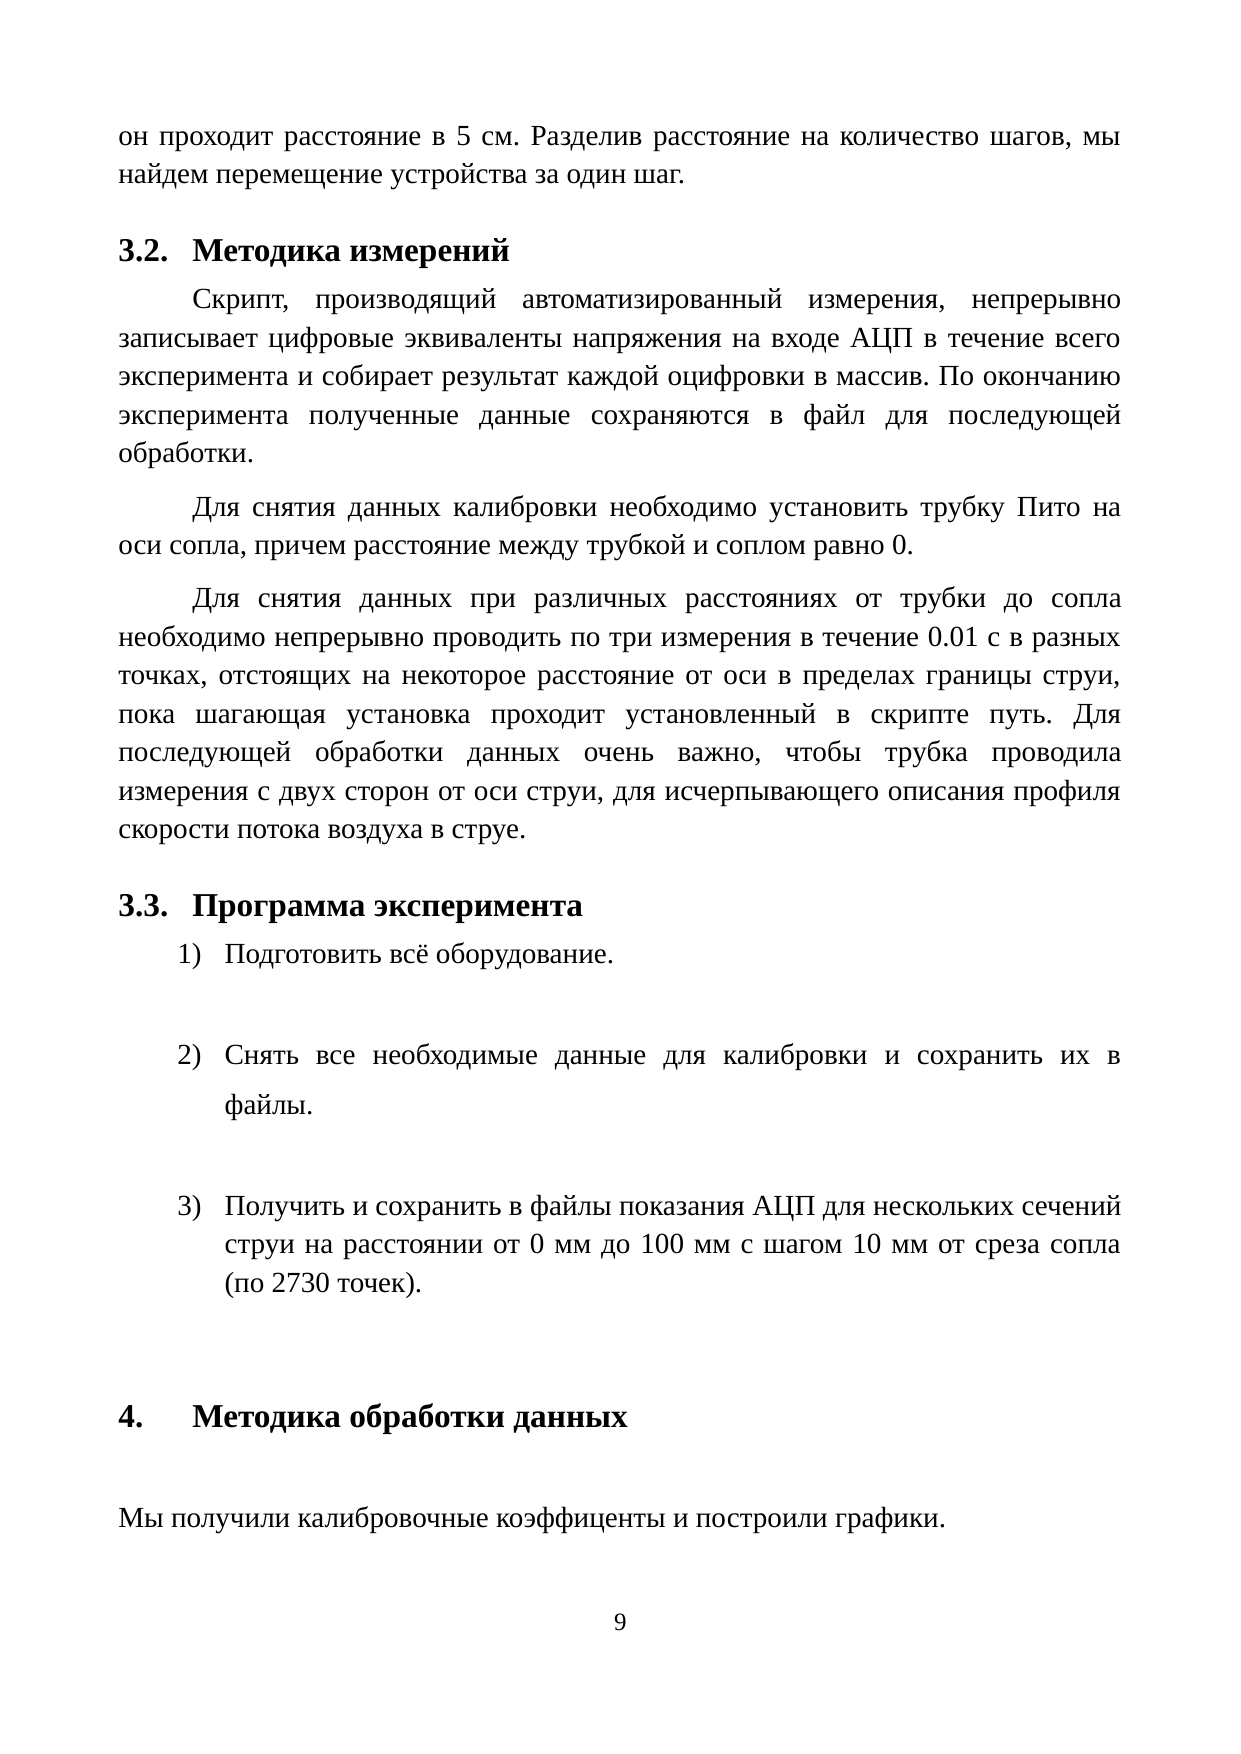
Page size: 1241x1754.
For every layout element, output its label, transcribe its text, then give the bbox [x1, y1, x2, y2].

text Мы получили калибровочные коэффиценты и построили графики. [118, 1500, 1122, 1534]
list Снять все необходимые данные для калибровки и сохранить их в файлы. [177, 1037, 1122, 1121]
text Для снятия данных калибровки необходимо установить трубку Пито на оси сопла, причем расстояние между трубкой и соплом равно 0. [118, 489, 1122, 561]
list Подготовить всё оборудование. [177, 936, 1122, 970]
text он проходит расстояние в 5 см. Разделив расстояние на количество шагов, мы найдем перемещение устройства за один шаг. [118, 118, 1122, 190]
subtitle Программа эксперимента [118, 886, 1122, 924]
subtitle Методика измерений [118, 231, 1122, 269]
text Для снятия данных при различных расстояниях от трубки до сопла необходимо непрерывно проводить по три измерения в течение 0.01 с в разных точках, отстоящих на некоторое расстояние от оси в пределах границы струи, пока шагающая установка проходит установленный в скрипте путь. Для последующей обработки данных очень важно, чтобы трубка проводила измерения с двух сторон от оси струи, для исчерпывающего описания профиля скорости потока воздуха в струе. [118, 580, 1122, 845]
text Скрипт, производящий автоматизированный измерения, непрерывно записывает цифровые эквиваленты напряжения на входе АЦП в течение всего эксперимента и собирает результат каждой оцифровки в массив. По окончанию эксперимента полученные данные сохраняются в файл для последующей обработки. [118, 281, 1122, 469]
list Получить и сохранить в файлы показания АЦП для нескольких сечений струи на расстоянии от 0 мм до 100 мм с шагом 10 мм от среза сопла (по 2730 точек). [177, 1188, 1122, 1299]
subtitle Методика обработки данных [118, 1396, 1122, 1435]
